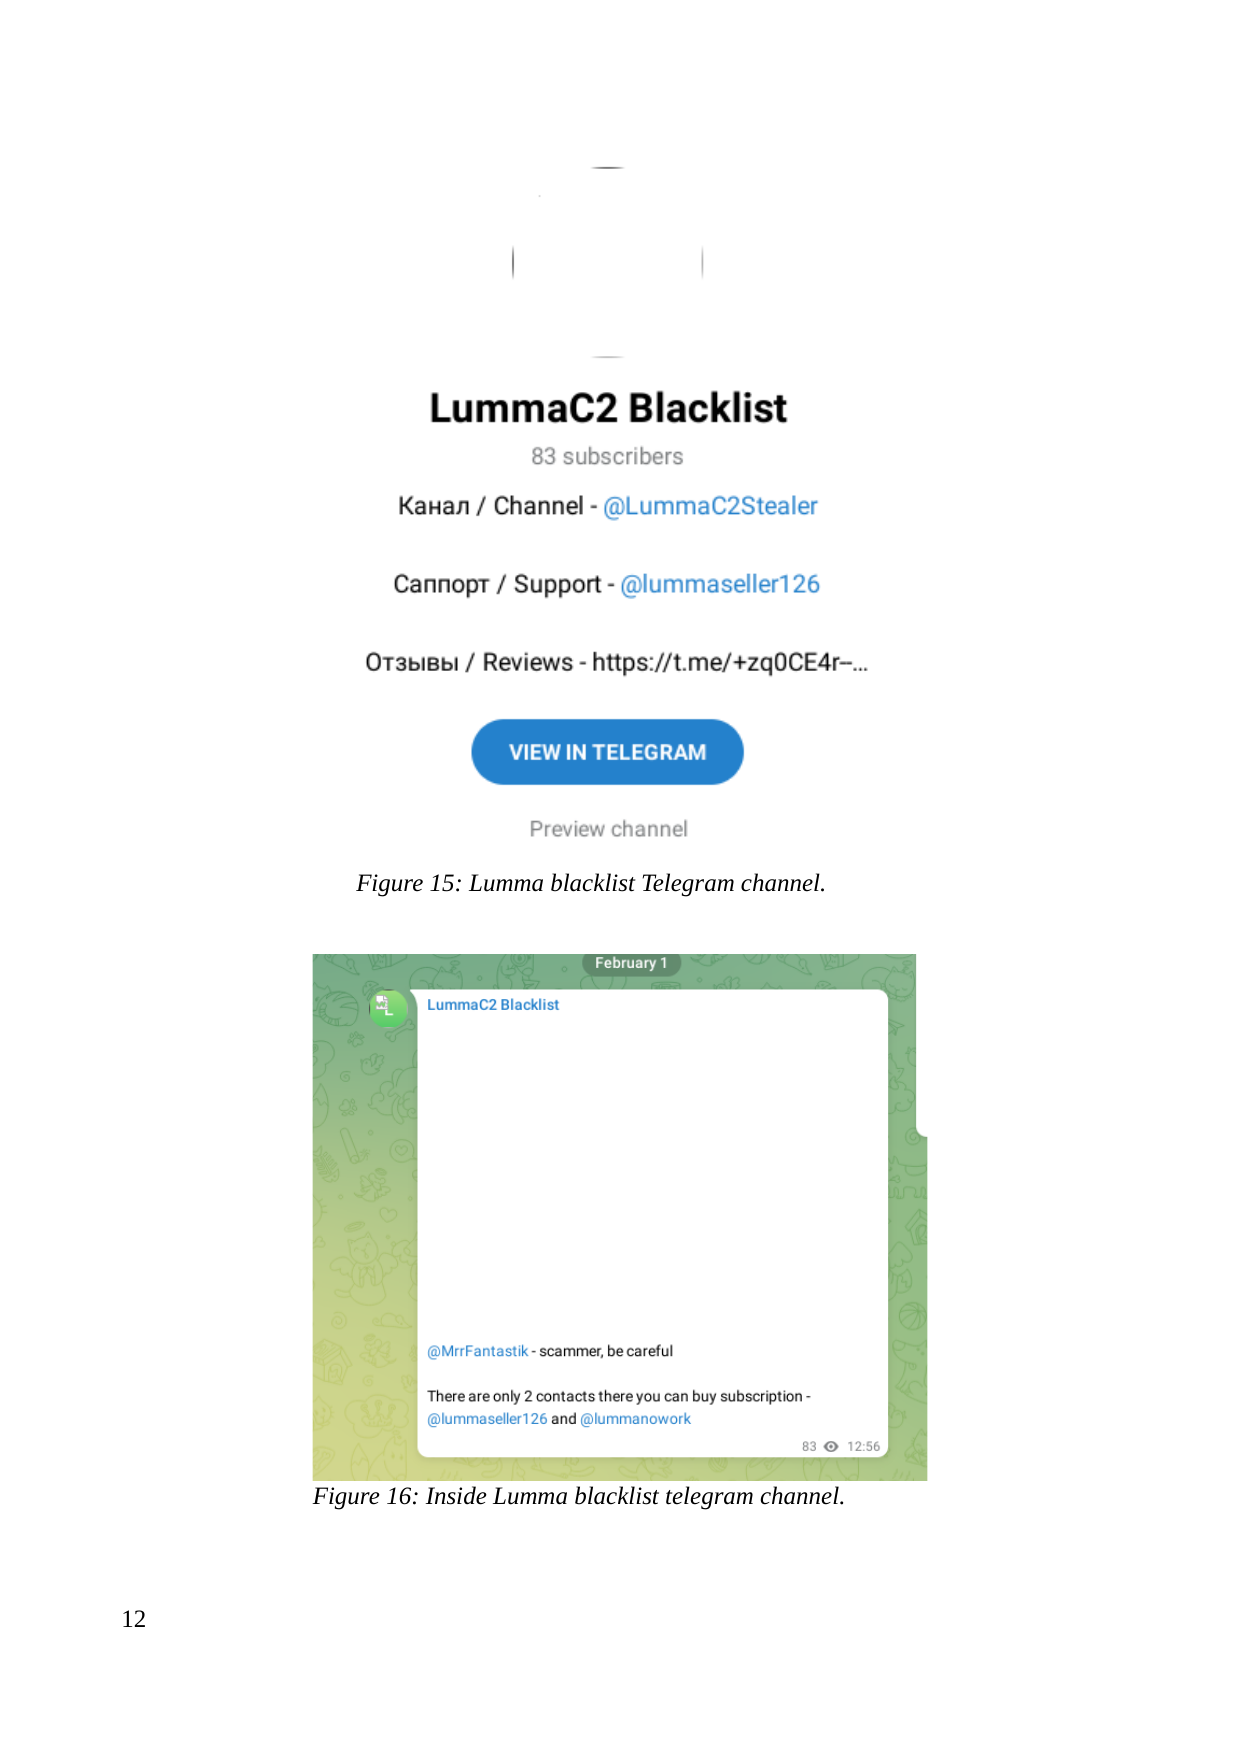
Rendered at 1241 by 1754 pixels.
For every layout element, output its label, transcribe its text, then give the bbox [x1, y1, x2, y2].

picture [356, 133, 885, 868]
picture [312, 954, 928, 1481]
text Figure 16: Inside Lumma blacklist telegram channel. [313, 1481, 927, 1509]
text Figure 15: Lumma blacklist Telegram channel. [356, 868, 884, 897]
